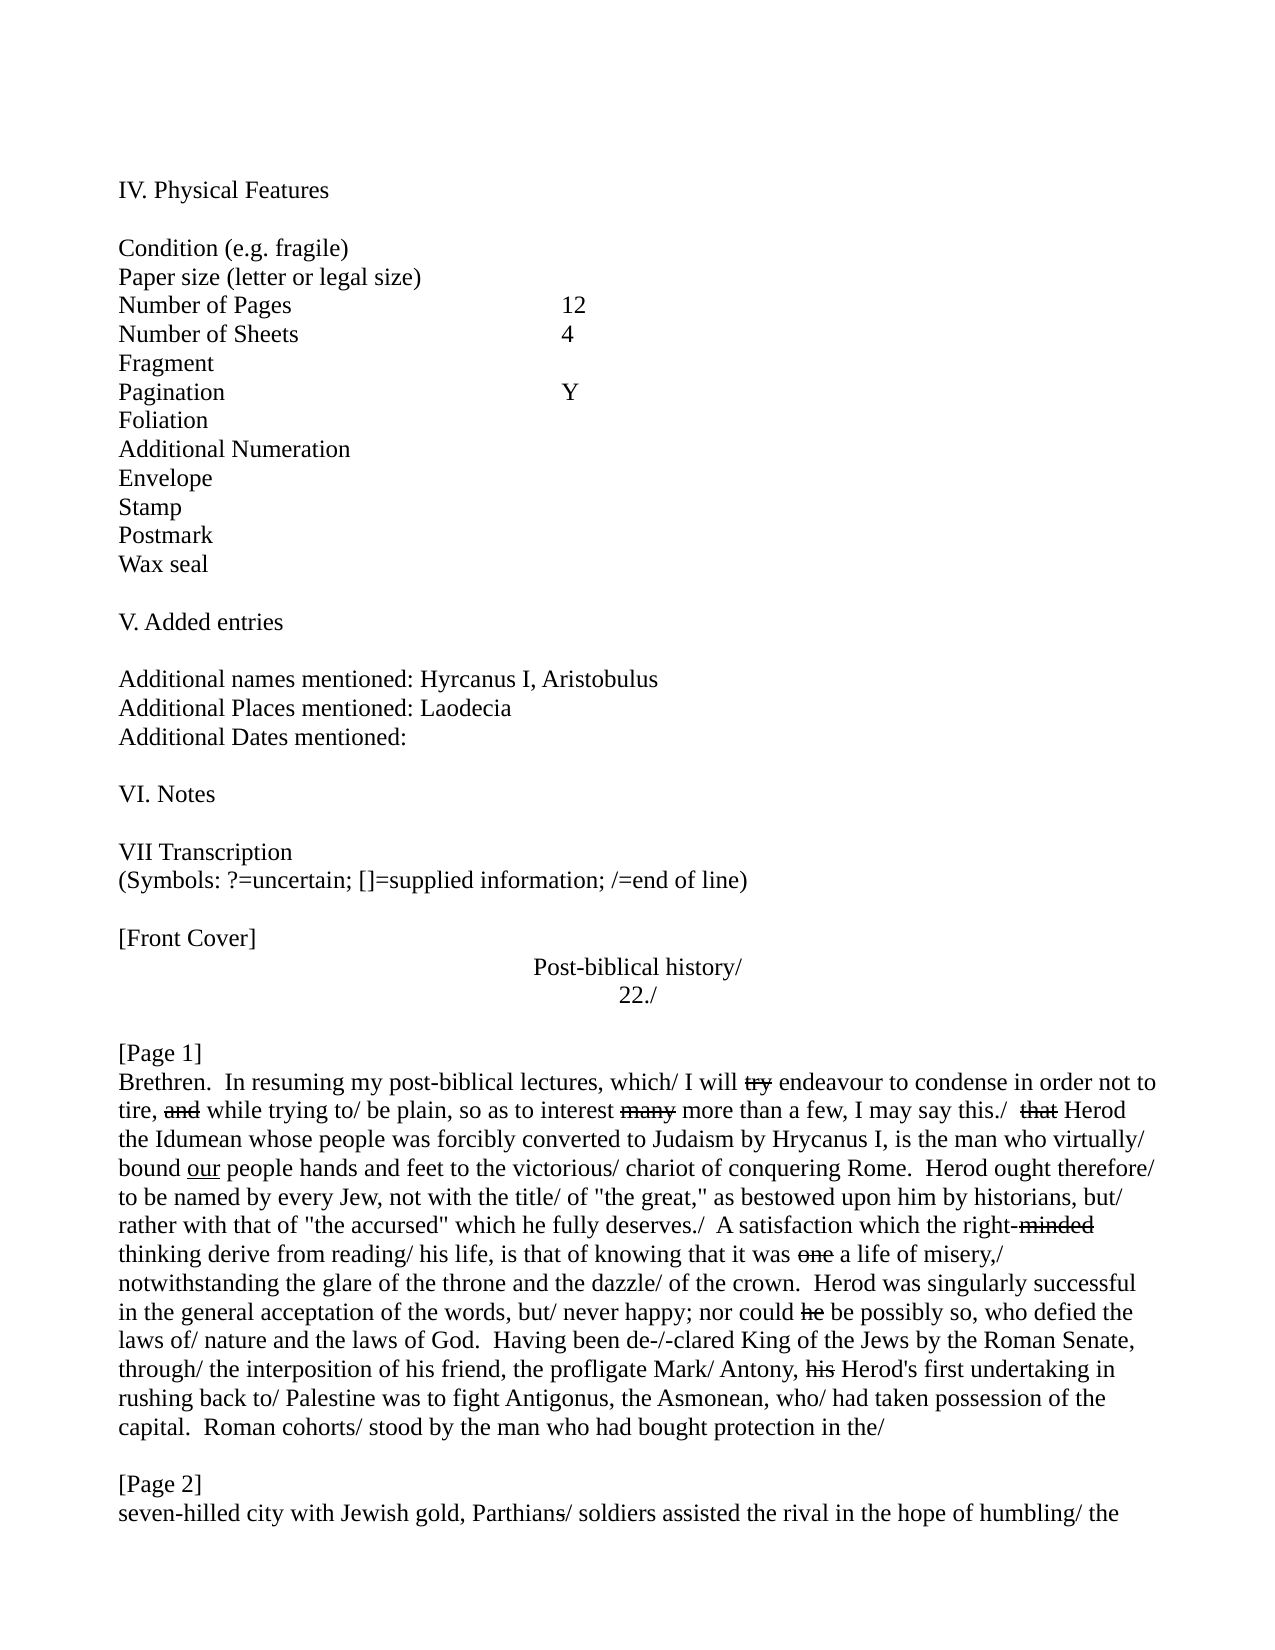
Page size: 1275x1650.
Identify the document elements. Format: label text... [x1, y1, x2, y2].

text Brethren. In resuming my post-biblical lectures, which/ I will try endeavour to condense in order not to tire, and while trying to/ be plain, so as to interest many more than a few, I may say this./ that Herod the Idumean whose people was forcibly converted to Judaism by Hrycanus I, is the man who virtually/ bound our people hands and feet to the victorious/ chariot of conquering Rome. Herod ought therefore/ to be named by every Jew, not with the title/ of "the great," as bestowed upon him by historians, but/ rather with that of "the accursed" which he fully deserves./ A satisfaction which the right-minded thinking derive from reading/ his life, is that of knowing that it was one a life of misery,/ notwithstanding the glare of the throne and the dazzle/ of the crown. Herod was singularly successful in the general acceptation of the words, but/ never happy; nor could he be possibly so, who defied the laws of/ nature and the laws of God. Having been de-/-clared King of the Jews by the Roman Senate, through/ the interposition of his friend, the profligate Mark/ Antony, his Herod's first undertaking in rushing back to/ Palestine was to fight Antigonus, the Asmonean, who/ had taken possession of the capital. Roman cohorts/ stood by the man who had bought protection in the/ [118, 1067, 1157, 1441]
text Stamp [118, 492, 1157, 521]
text 22./ [118, 981, 1157, 1009]
text Additional Dates mentioned: [118, 722, 1157, 751]
text Paper size (letter or legal size) [118, 262, 1157, 291]
text [Page 2] [118, 1469, 1157, 1498]
text Foliation [118, 406, 1157, 434]
text VII Transcription [118, 837, 1157, 866]
text Number of Pages 12 [118, 291, 1157, 319]
text Additional names mentioned: Hyrcanus I, Aristobulus [118, 664, 1157, 693]
text Pagination Y [118, 377, 1157, 406]
text Number of Sheets 4 [118, 319, 1157, 348]
text (Symbols: ?=uncertain; []=supplied information; /=end of line) [118, 866, 1157, 894]
text IV. Physical Features [118, 176, 1157, 204]
text Condition (e.g. fragile) [118, 233, 1157, 262]
text Wax seal [118, 549, 1157, 578]
text [Front Cover] [118, 923, 1157, 952]
text V. Added entries [118, 607, 1157, 636]
text Postma rk [118, 521, 1157, 549]
text seven-hilled city with Jewish gold, Parthians/ soldiers assisted the rival in the hope of humbling/ the [118, 1498, 1157, 1527]
text Fragment [118, 348, 1157, 377]
text VI. Notes [118, 779, 1157, 808]
text Post-biblical history/ [118, 952, 1157, 981]
text [Page 1] [118, 1038, 1157, 1067]
text Additional Places mentioned: Laodecia [118, 693, 1157, 722]
text Additional Numeration [118, 434, 1157, 463]
text Envelope [118, 463, 1157, 492]
